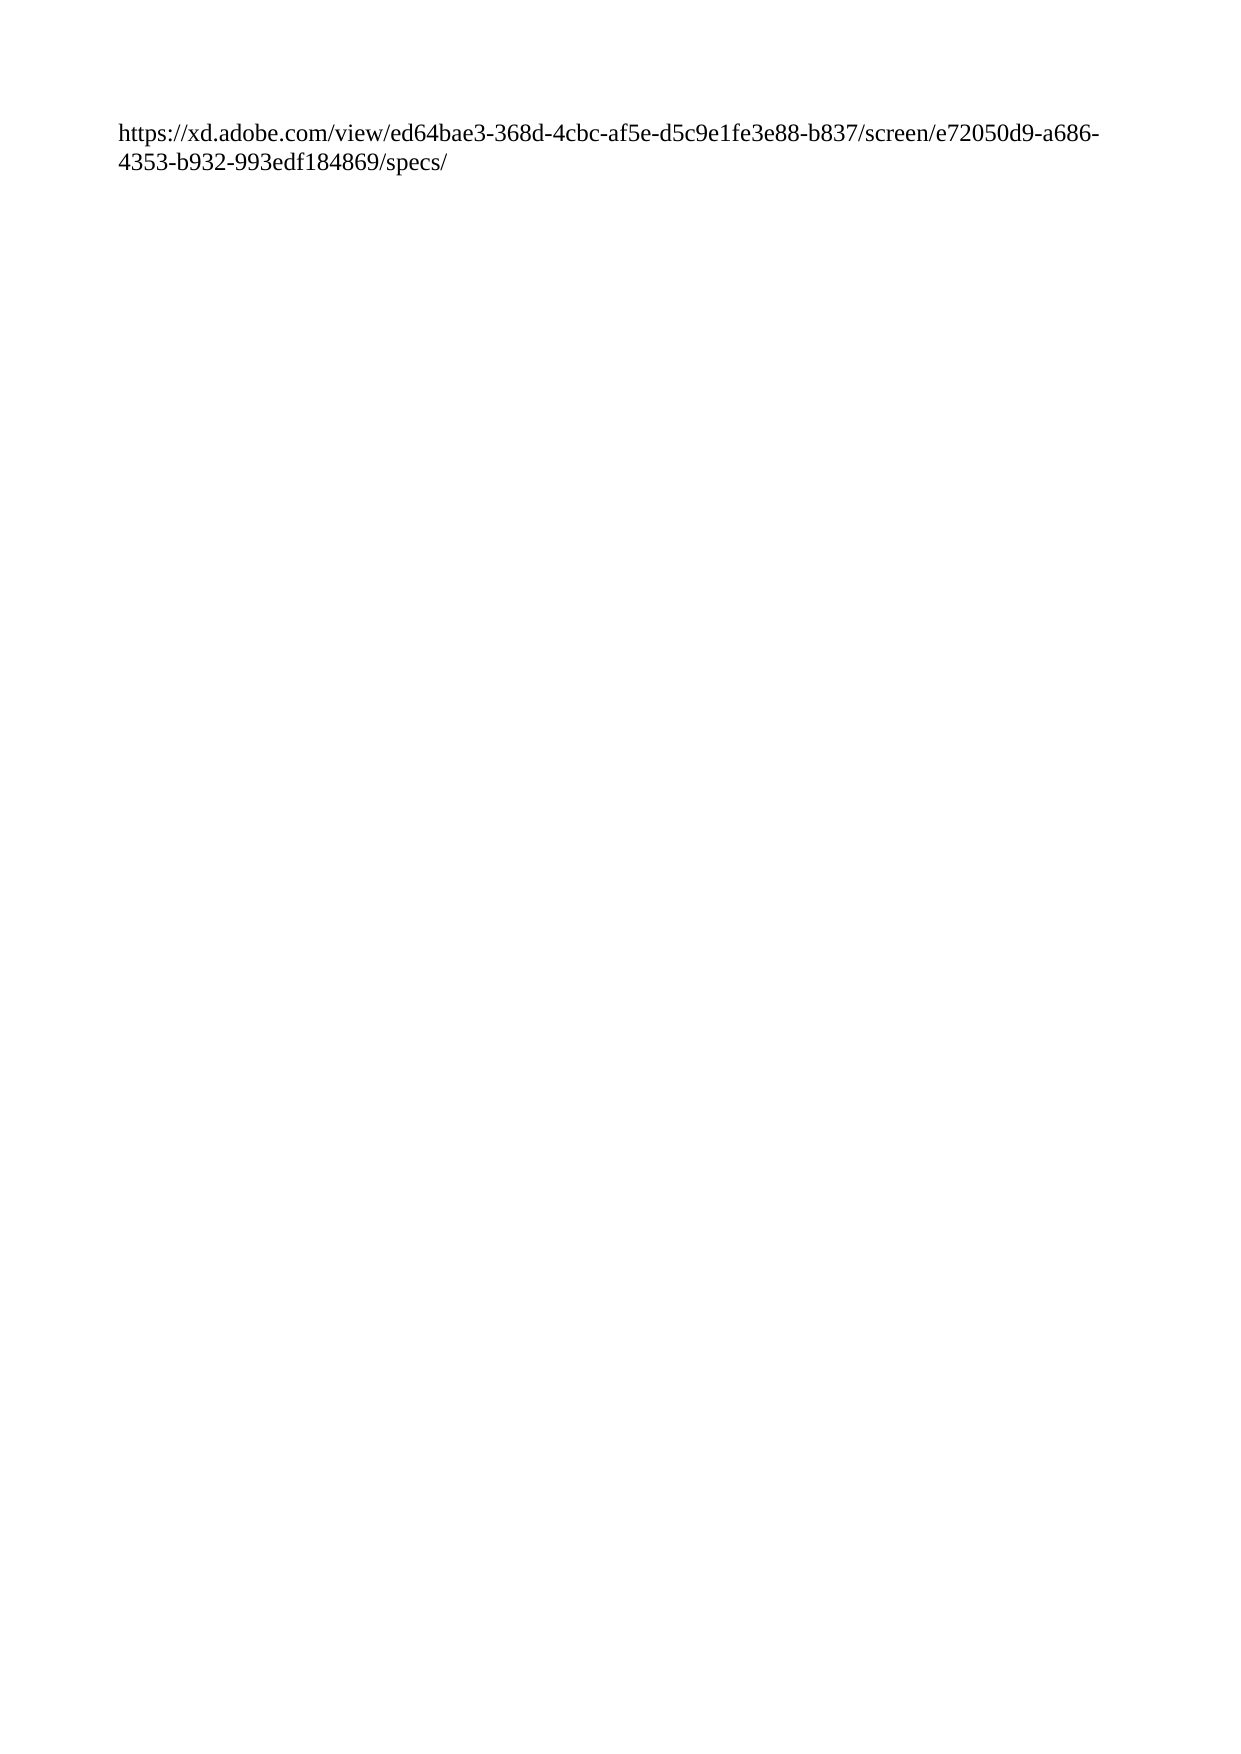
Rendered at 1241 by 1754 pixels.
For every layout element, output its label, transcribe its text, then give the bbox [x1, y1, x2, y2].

text https://xd.adobe.com/view/ed64bae3-368d-4cbc-af5e-d5c9e1fe3e88-b837/screen/e72050d9-a686-4353-b932-993edf184869/specs/ [118, 118, 1122, 176]
